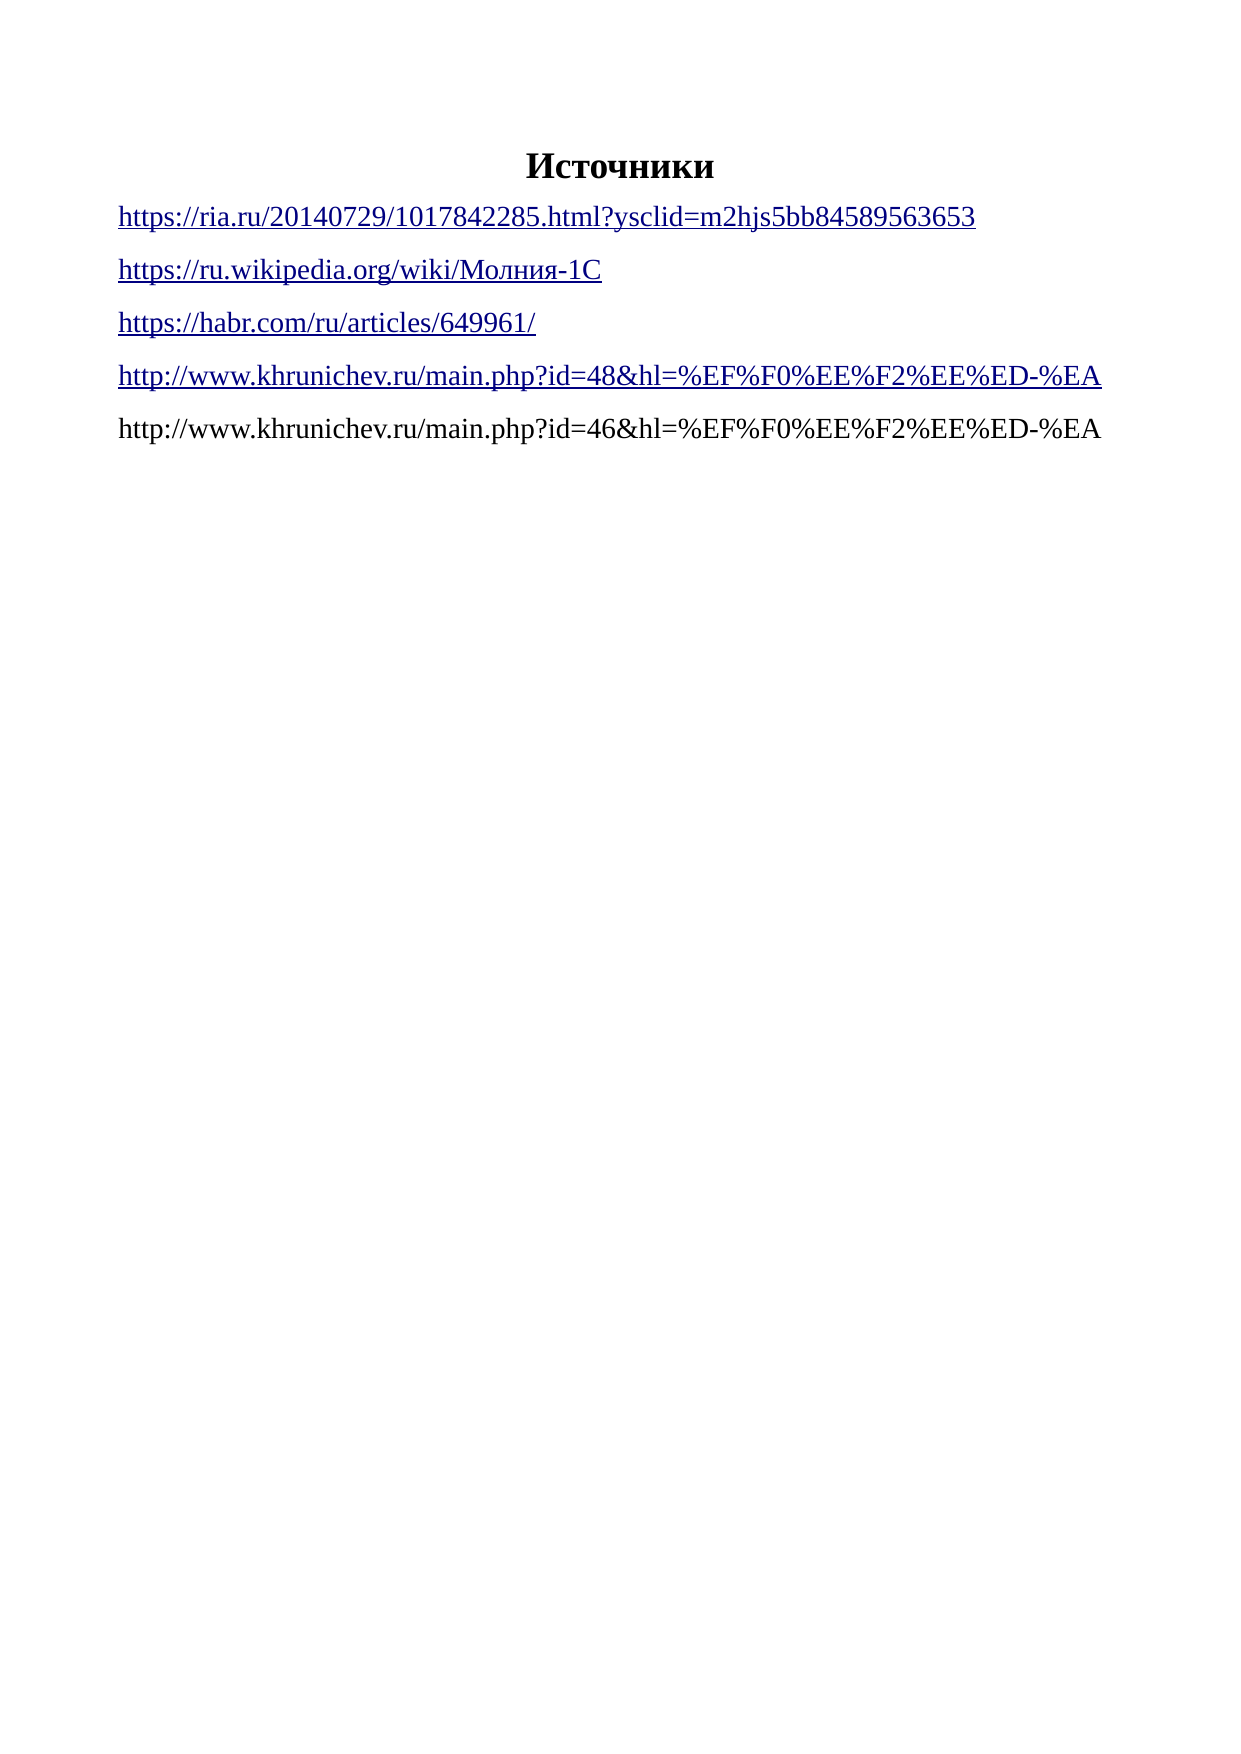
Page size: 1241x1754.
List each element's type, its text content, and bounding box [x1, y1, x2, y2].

text https://habr.com/ru/articles/649961/ [118, 305, 1122, 338]
subtitle Источники [118, 143, 1122, 186]
text https://ria.ru/20140729/1017842285.html?ysclid=m2hjs5bb84589563653 [118, 199, 1122, 232]
text https://ru.wikipedia.org/wiki/Молния-1С [118, 252, 1122, 285]
text http://www.khrunichev.ru/main.php?id=46&hl=%EF%F0%EE%F2%EE%ED-%EA [118, 411, 1122, 445]
text http://www.khrunichev.ru/main.php?id=48&hl=%EF%F0%EE%F2%EE%ED-%EA [118, 358, 1122, 392]
